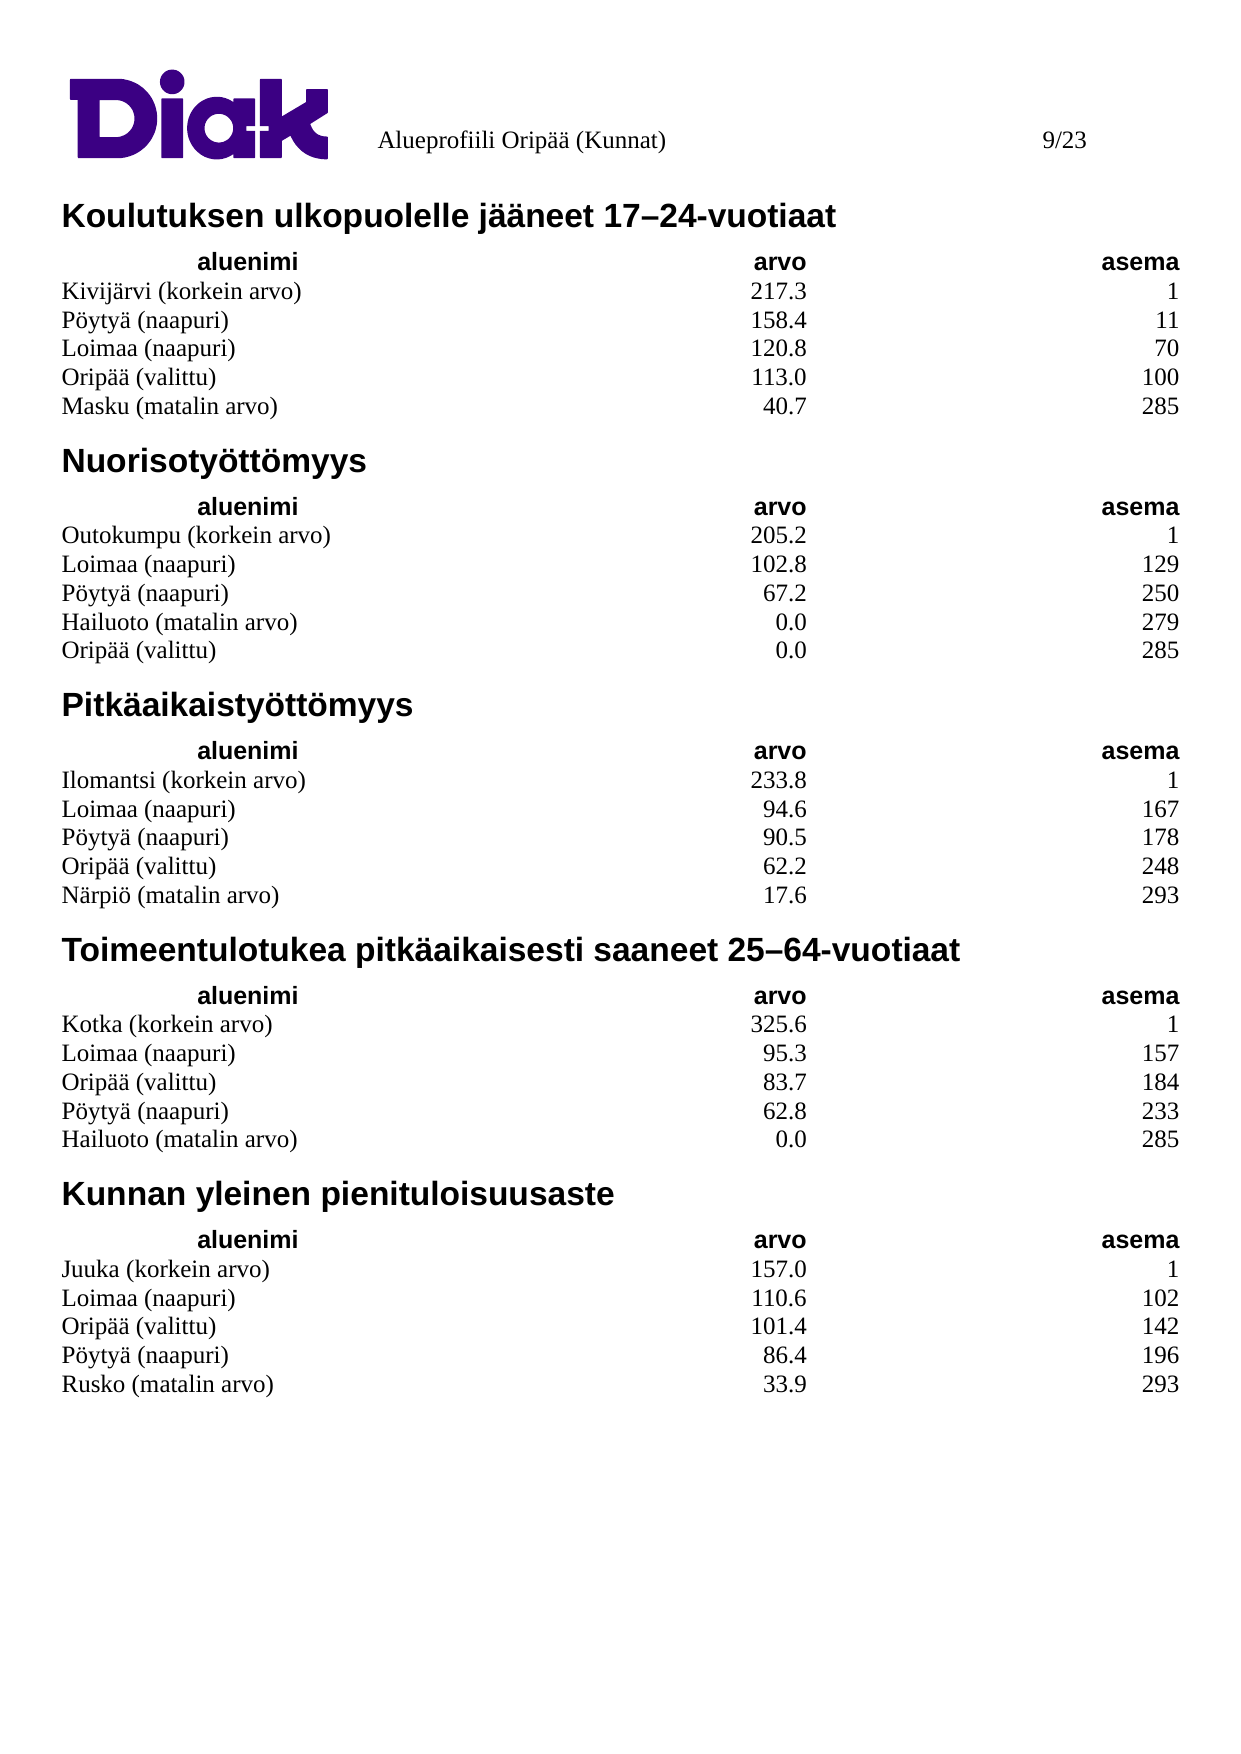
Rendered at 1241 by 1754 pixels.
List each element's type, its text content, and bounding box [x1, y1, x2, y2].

table_header arvo [434, 492, 806, 521]
table_cell Hailuoto (matalin arvo) [61, 1125, 434, 1153]
table_cell 90.5 [434, 823, 806, 851]
table_cell Loimaa (naapuri) [61, 549, 434, 578]
table_cell Loimaa (naapuri) [61, 1283, 434, 1311]
table_header asema [806, 492, 1179, 521]
table_cell 102.8 [434, 549, 806, 578]
table_cell 40.7 [434, 391, 806, 420]
table_cell 1 [806, 1010, 1179, 1038]
table_cell 293 [806, 880, 1179, 909]
table_cell 11 [806, 305, 1179, 333]
table_cell Rusko (matalin arvo) [61, 1369, 434, 1398]
table_header asema [806, 1225, 1179, 1254]
table_cell 205.2 [434, 521, 806, 549]
table_cell 233.8 [434, 765, 806, 794]
table_cell 142 [806, 1311, 1179, 1340]
table_cell 94.6 [434, 794, 806, 822]
table_cell 0.0 [434, 636, 806, 664]
table_cell 157 [806, 1038, 1179, 1067]
table_cell 184 [806, 1067, 1179, 1096]
table_cell 83.7 [434, 1067, 806, 1096]
table_cell Oripää (valittu) [61, 636, 434, 664]
table_cell 1 [806, 1254, 1179, 1283]
table_cell Loimaa (naapuri) [61, 334, 434, 362]
table_cell 285 [806, 391, 1179, 420]
table_header aluenimi [61, 247, 434, 276]
table_cell Pöytyä (naapuri) [61, 1096, 434, 1124]
table_cell Närpiö (matalin arvo) [61, 880, 434, 909]
table_cell 0.0 [434, 607, 806, 636]
subtitle Kunnan yleinen pienituloisuusaste [61, 1174, 1179, 1213]
table_cell Oripää (valittu) [61, 362, 434, 391]
table_cell Juuka (korkein arvo) [61, 1254, 434, 1283]
table_cell 1 [806, 521, 1179, 549]
table_header asema [806, 981, 1179, 1009]
table_cell 0.0 [434, 1125, 806, 1153]
table_header asema [806, 247, 1179, 276]
subtitle Koulutuksen ulkopuolelle jääneet 17–24-vuotiaat [61, 196, 1179, 235]
table_cell 33.9 [434, 1369, 806, 1398]
table_cell 100 [806, 362, 1179, 391]
table_header arvo [434, 981, 806, 1009]
table_cell 101.4 [434, 1311, 806, 1340]
table_cell Kivijärvi (korkein arvo) [61, 276, 434, 305]
table_cell Pöytyä (naapuri) [61, 1340, 434, 1369]
table_cell 250 [806, 578, 1179, 607]
table_cell Pöytyä (naapuri) [61, 305, 434, 333]
table_cell Loimaa (naapuri) [61, 1038, 434, 1067]
table_cell 67.2 [434, 578, 806, 607]
table_cell 167 [806, 794, 1179, 822]
table_cell Hailuoto (matalin arvo) [61, 607, 434, 636]
table_cell 285 [806, 636, 1179, 664]
table_cell Kotka (korkein arvo) [61, 1010, 434, 1038]
table_cell Loimaa (naapuri) [61, 794, 434, 822]
table_cell Oripää (valittu) [61, 1067, 434, 1096]
table_header aluenimi [61, 736, 434, 765]
table_cell 70 [806, 334, 1179, 362]
table_cell Outokumpu (korkein arvo) [61, 521, 434, 549]
table_cell Oripää (valittu) [61, 851, 434, 880]
table_cell 279 [806, 607, 1179, 636]
table_cell 325.6 [434, 1010, 806, 1038]
table_cell 102 [806, 1283, 1179, 1311]
table_cell 196 [806, 1340, 1179, 1369]
table_cell 62.8 [434, 1096, 806, 1124]
table_cell 157.0 [434, 1254, 806, 1283]
table_cell Masku (matalin arvo) [61, 391, 434, 420]
table_cell 129 [806, 549, 1179, 578]
table_cell Ilomantsi (korkein arvo) [61, 765, 434, 794]
table_cell 248 [806, 851, 1179, 880]
table_cell 62.2 [434, 851, 806, 880]
table_header arvo [434, 736, 806, 765]
table_cell 233 [806, 1096, 1179, 1124]
subtitle Nuorisotyöttömyys [61, 441, 1179, 479]
table_cell Oripää (valittu) [61, 1311, 434, 1340]
table_cell 1 [806, 276, 1179, 305]
table_cell 178 [806, 823, 1179, 851]
table_header asema [806, 736, 1179, 765]
table_header aluenimi [61, 1225, 434, 1254]
subtitle Toimeentulotukea pitkäaikaisesti saaneet 25–64-vuotiaat [61, 929, 1179, 968]
table_cell 120.8 [434, 334, 806, 362]
table_header aluenimi [61, 492, 434, 521]
table_header aluenimi [61, 981, 434, 1009]
table_cell Pöytyä (naapuri) [61, 578, 434, 607]
table_cell 158.4 [434, 305, 806, 333]
table_cell 17.6 [434, 880, 806, 909]
table_cell 86.4 [434, 1340, 806, 1369]
subtitle Pitkäaikaistyöttömyys [61, 685, 1179, 724]
table_cell 95.3 [434, 1038, 806, 1067]
table_cell 217.3 [434, 276, 806, 305]
table_cell 110.6 [434, 1283, 806, 1311]
table_header arvo [434, 1225, 806, 1254]
table_header arvo [434, 247, 806, 276]
table_cell 113.0 [434, 362, 806, 391]
table_cell 285 [806, 1125, 1179, 1153]
table_cell Pöytyä (naapuri) [61, 823, 434, 851]
table_cell 293 [806, 1369, 1179, 1398]
table_cell 1 [806, 765, 1179, 794]
